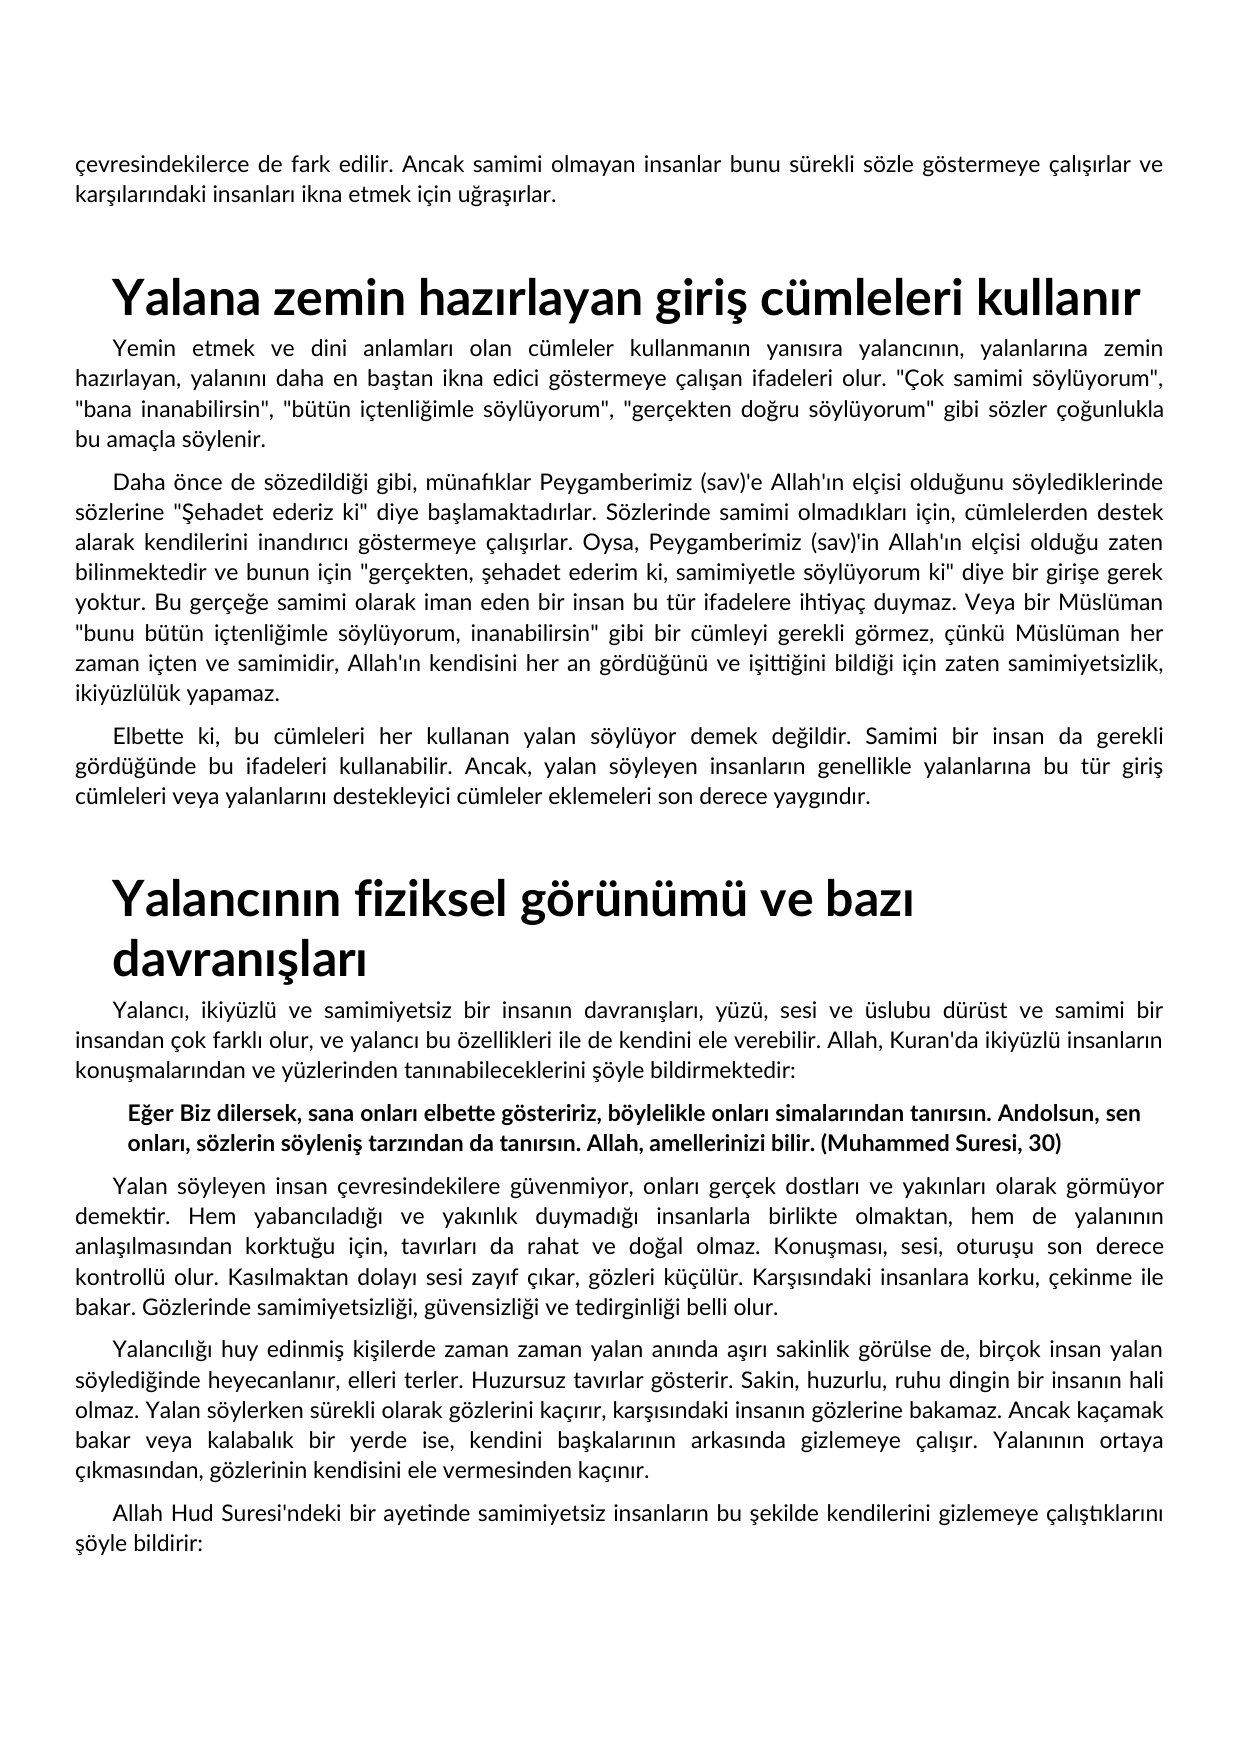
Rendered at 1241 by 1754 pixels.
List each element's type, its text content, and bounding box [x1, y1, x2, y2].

text Yemin etmek ve dini anlamları olan cümleler kullanmanın yanısıra yalancının, yalanlarına zemin hazırlayan, yalanını daha en baştan ikna edici göstermeye çalışan ifadeleri olur. "Çok samimi söylüyorum", "bana inanabilirsin", "bütün içtenliğimle söylüyorum", "gerçekten doğru söylüyorum" gibi sözler çoğunlukla bu amaçla söylenir. [75, 334, 1165, 452]
text Elbette ki, bu cümleleri her kullanan yalan söylüyor demek değildir. Samimi bir insan da gerekli gördüğünde bu ifadeleri kullanabilir. Ancak, yalan söyleyen insanların genellikle yalanlarına bu tür giriş cümleleri veya yalanlarını destekleyici cümleler eklemeleri son derece yaygındır. [75, 721, 1165, 809]
text Yalancı, ikiyüzlü ve samimiyetsiz bir insanın davranışları, yüzü, sesi ve üslubu dürüst ve samimi bir insandan çok farklı olur, ve yalancı bu özellikleri ile de kendini ele verebilir. Allah, Kuran'da ikiyüzlü insanların konuşmalarından ve yüzlerinden tanınabileceklerini şöyle bildirmektedir: [75, 996, 1165, 1083]
text Allah Hud Suresi'ndeki bir ayetinde samimiyetsiz insanların bu şekilde kendilerini gizlemeye çalıştıklarını şöyle bildirir: [75, 1499, 1165, 1556]
text çevresindekilerce de fark edilir. Ancak samimi olmayan insanlar bunu sürekli sözle göstermeye çalışırlar ve karşılarındaki insanları ikna etmek için uğraşırlar. [75, 150, 1165, 208]
subtitle Yalana zemin hazırlayan giriş cümleleri kullanır [112, 266, 1165, 326]
text Daha önce de sözedildiği gibi, münafıklar Peygamberimiz (sav)'e Allah'ın elçisi olduğunu söylediklerinde sözlerine "Şehadet ederiz ki" diye başlamaktadırlar. Sözlerinde samimi olmadıkları için, cümlelerden destek alarak kendilerini inandırıcı göstermeye çalışırlar. Oysa, Peygamberimiz (sav)'in Allah'ın elçisi olduğu zaten bilinmektedir ve bunun için "gerçekten, şehadet ederim ki, samimiyetle söylüyorum ki" diye bir girişe gerek yoktur. Bu gerçeğe samimi olarak iman eden bir insan bu tür ifadelere ihtiyaç duymaz. Veya bir Müslüman "bunu bütün içtenliğimle söylüyorum, inanabilirsin" gibi bir cümleyi gerekli görmez, çünkü Müslüman her zaman içten ve samimidir, Allah'ın kendisini her an gördüğünü ve işittiğini bildiği için zaten samimiyetsizlik, ikiyüzlülük yapamaz. [75, 467, 1165, 706]
text Yalan söyleyen insan çevresindekilere güvenmiyor, onları gerçek dostları ve yakınları olarak görmüyor demektir. Hem yabancıladığı ve yakınlık duymadığı insanlarla birlikte olmaktan, hem de yalanının anlaşılmasından korktuğu için, tavırları da rahat ve doğal olmaz. Konuşması, sesi, oturuşu son derece kontrollü olur. Kasılmaktan dolayı sesi zayıf çıkar, gözleri küçülür. Karşısındaki insanlara korku, çekinme ile bakar. Gözlerinde samimiyetsizliği, güvensizliği ve tedirginliği belli olur. [75, 1172, 1165, 1320]
subtitle Yalancının fiziksel görünümü ve bazı davranışları [112, 867, 1165, 987]
text Eğer Biz dilersek, sana onları elbette gösteririz, böylelikle onları simalarından tanırsın. Andolsun, sen onları, sözlerin söyleniş tarzından da tanırsın. Allah, amellerinizi bilir. (Muhammed Suresi, 30) [127, 1099, 1143, 1156]
text Yalancılığı huy edinmiş kişilerde zaman zaman yalan anında aşırı sakinlik görülse de, birçok insan yalan söylediğinde heyecanlanır, elleri terler. Huzursuz tavırlar gösterir. Sakin, huzurlu, ruhu dingin bir insanın hali olmaz. Yalan söylerken sürekli olarak gözlerini kaçırır, karşısındaki insanın gözlerine bakamaz. Ancak kaçamak bakar veya kalabalık bir yerde ise, kendini başkalarının arkasında gizlemeye çalışır. Yalanının ortaya çıkmasından, gözlerinin kendisini ele vermesinden kaçınır. [75, 1335, 1165, 1483]
